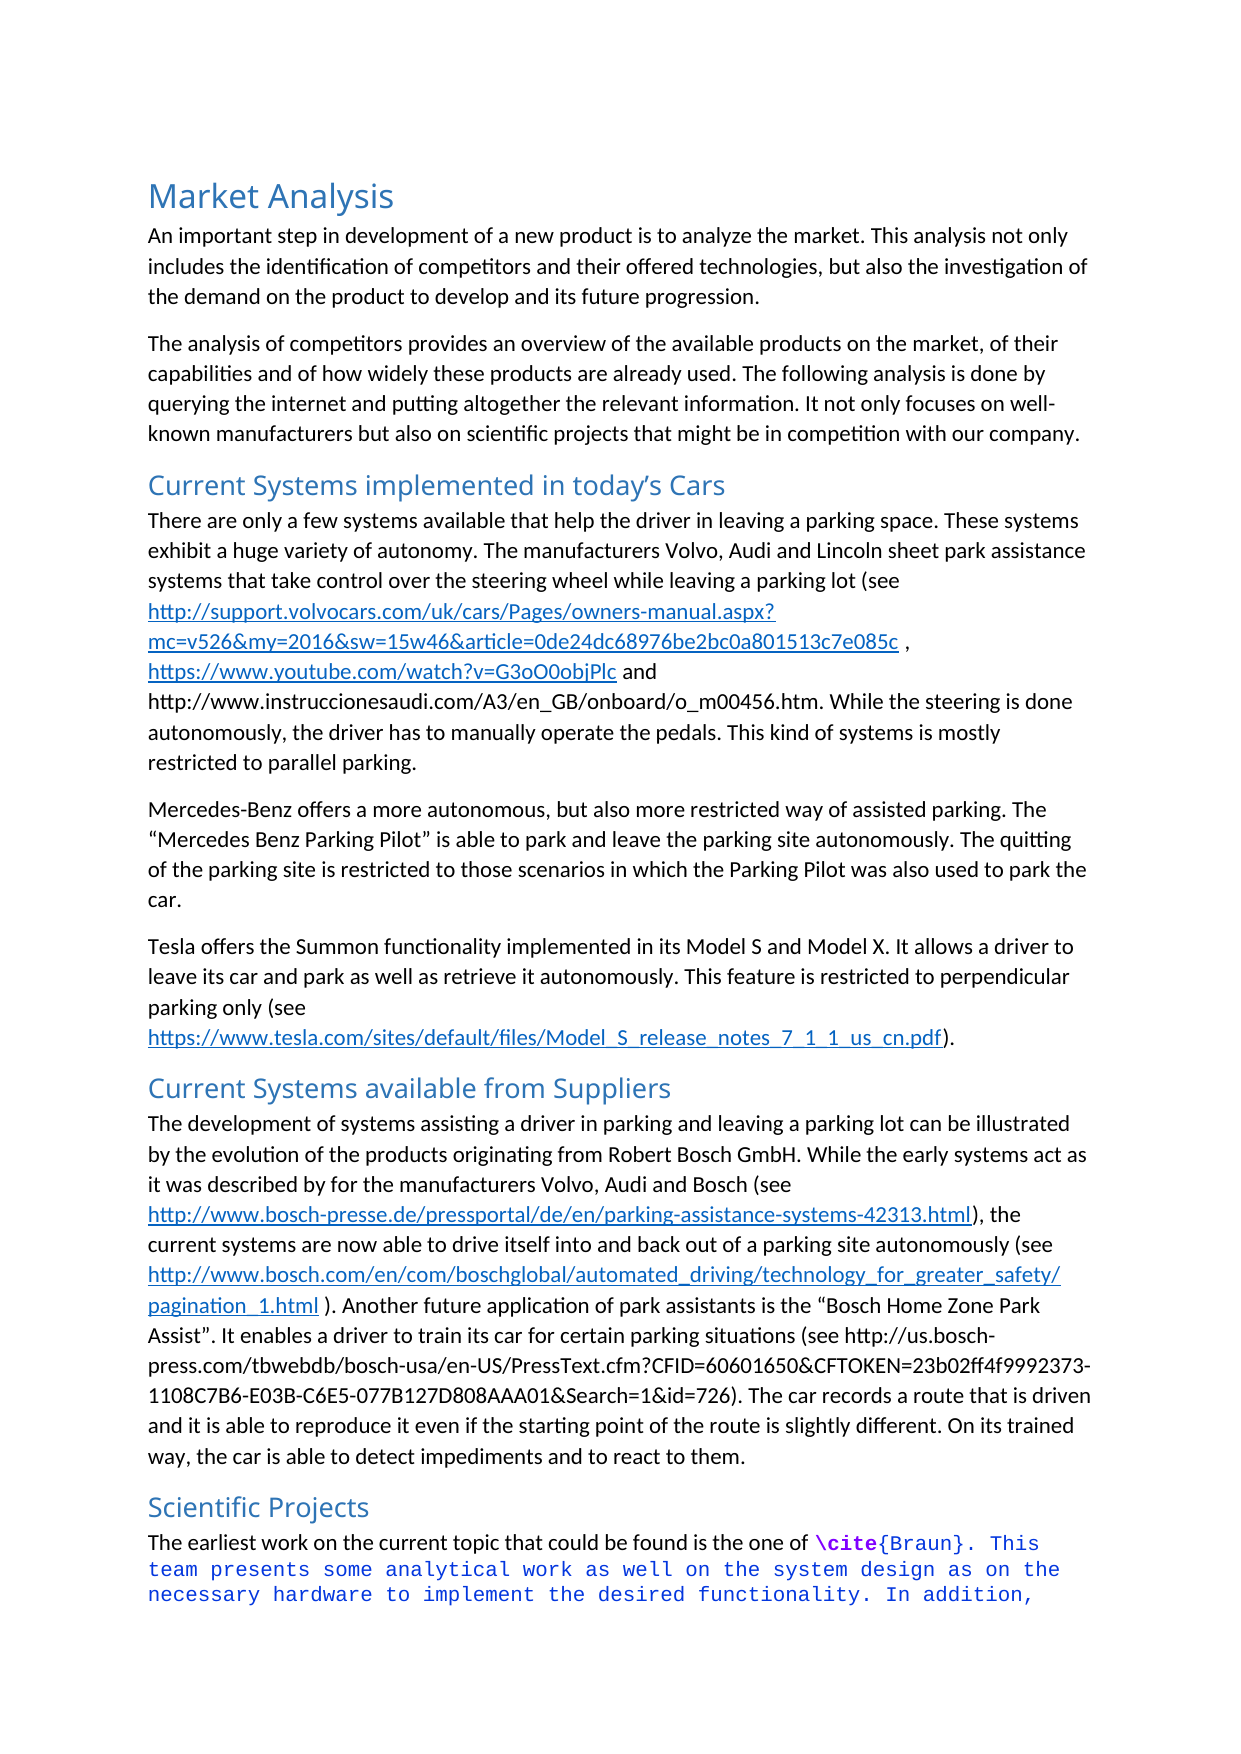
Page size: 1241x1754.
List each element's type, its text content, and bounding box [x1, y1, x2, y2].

text The analysis of competitors provides an overview of the available products on the market, of their capabilities and of how widely these products are already used. The following analysis is done by querying the internet and putting altogether the relevant information. It not only focuses on well-known manufacturers but also on scientific projects that might be in competition with our company. [148, 329, 1093, 447]
subtitle Scientific Projects [148, 1489, 1093, 1526]
subtitle Current Systems available from Suppliers [148, 1070, 1093, 1107]
text There are only a few systems available that help the driver in leaving a parking space. These systems exhibit a huge variety of autonomy. The manufacturers Volvo, Audi and Lincoln sheet park assistance systems that take control over the steering wheel while leaving a parking lot (see http://support.volvocars.com/uk/cars/Pages/owners-manual.aspx?mc=v526&my=2016&sw=15w46&article=0de24dc68976be2bc0a801513c7e085c , https://www.youtube.com/watch?v=G3oO0objPlc and http://www.instruccionesaudi.com/A3/en_GB/onboard/o_m00456.htm. While the steering is done autonomously, the driver has to manually operate the pedals. This kind of systems is mostly restricted to parallel parking. [148, 506, 1093, 776]
text An important step in development of a new product is to analyze the market. This analysis not only includes the identification of competitors and their offered technologies, but also the investigation of the demand on the product to develop and its future progression. [148, 222, 1093, 310]
text The earliest work on the current topic that could be found is the one of \cite{Braun}. This team presents some analytical work as well on the system design as on the necessary hardware to implement the desired functionality. In addition, [148, 1528, 1093, 1608]
text Mercedes-Benz offers a more autonomous, but also more restricted way of assisted parking. The “Mercedes Benz Parking Pilot” is able to park and leave the parking site autonomously. The quitting of the parking site is restricted to those scenarios in which the Parking Pilot was also used to park the car. [148, 795, 1093, 913]
subtitle Market Analysis [148, 173, 1093, 218]
text The development of systems assisting a driver in parking and leaving a parking lot can be illustrated by the evolution of the products originating from Robert Bosch GmbH. While the early systems act as it was described by for the manufacturers Volvo, Audi and Bosch (see http://www.bosch-presse.de/pressportal/de/en/parking-assistance-systems-42313.html), the current systems are now able to drive itself into and back out of a parking site autonomously (see http://www.bosch.com/en/com/boschglobal/automated_driving/technology_for_greater_safety/pagination_1.html ). Another future application of park assistants is the “Bosch Home Zone Park Assist”. It enables a driver to train its car for certain parking situations (see http://us.bosch-press.com/tbwebdb/bosch-usa/en-US/PressText.cfm?CFID=60601650&CFTOKEN=23b02ff4f9992373-1108C7B6-E03B-C6E5-077B127D808AAA01&Search=1&id=726). The car records a route that is driven and it is able to reproduce it even if the starting point of the route is slightly different. On its trained way, the car is able to detect impediments and to react to them. [148, 1109, 1093, 1470]
subtitle Current Systems implemented in today’s Cars [148, 466, 1093, 503]
text Tesla offers the Summon functionality implemented in its Model S and Model X. It allows a driver to leave its car and park as well as retrieve it autonomously. This feature is restricted to perpendicular parking only (see https://www.tesla.com/sites/default/files/Model_S_release_notes_7_1_1_us_cn.pdf). [148, 932, 1093, 1051]
